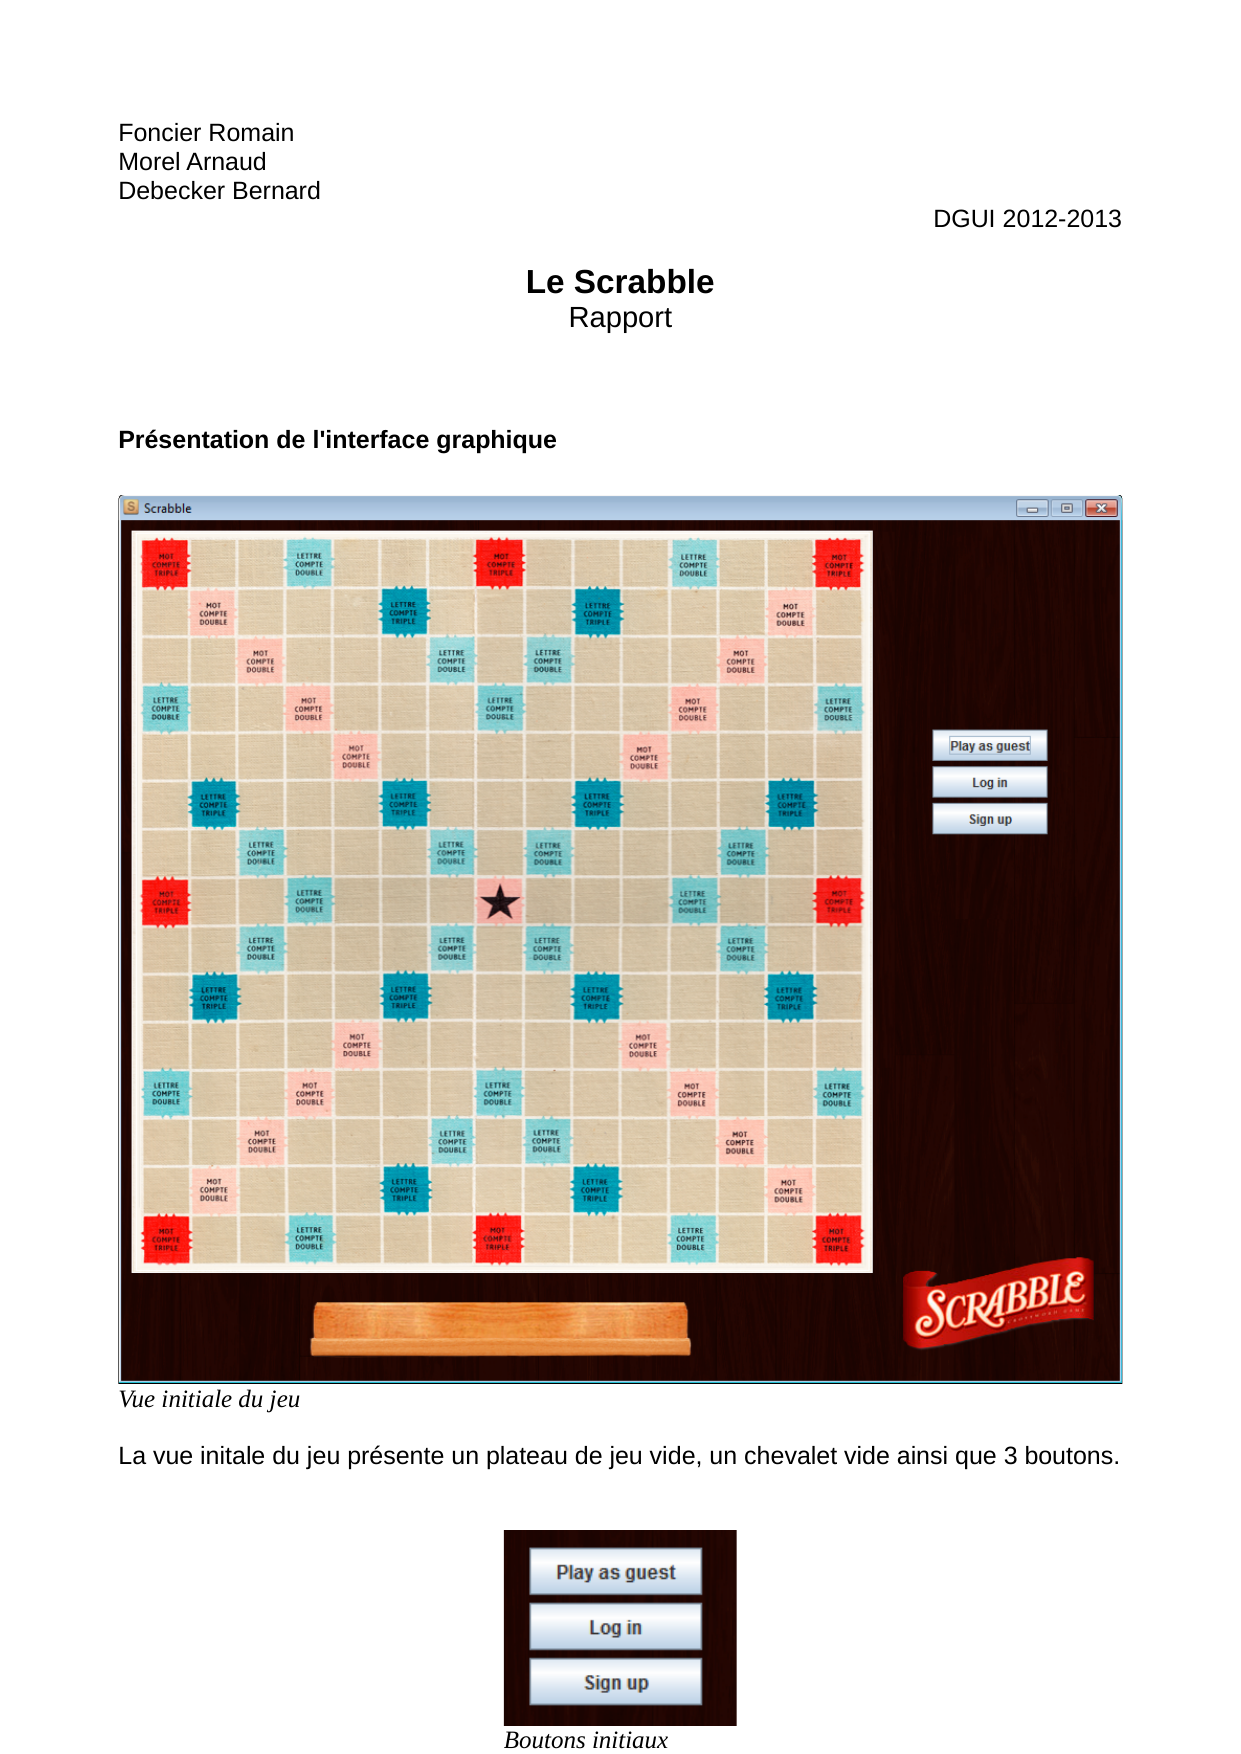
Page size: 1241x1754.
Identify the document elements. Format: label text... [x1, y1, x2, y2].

text Foncier Romain [118, 118, 1122, 147]
text Boutons initiaux [504, 1726, 737, 1754]
picture [503, 1530, 737, 1726]
text La vue initale du jeu présente un plateau de jeu vide, un chevalet vide ainsi que 3 boutons. [118, 1441, 1122, 1470]
text Debecker Bernard [118, 176, 1122, 204]
text Présentation de l'interface graphique [118, 425, 1122, 454]
text Morel Arnaud [118, 147, 1122, 176]
text Rapport [118, 300, 1122, 334]
text Vue initiale du jeu [118, 1384, 1122, 1413]
picture [118, 495, 1123, 1384]
text DGUI 2012-2013 [118, 204, 1122, 233]
text Le Scrabble [118, 262, 1122, 300]
